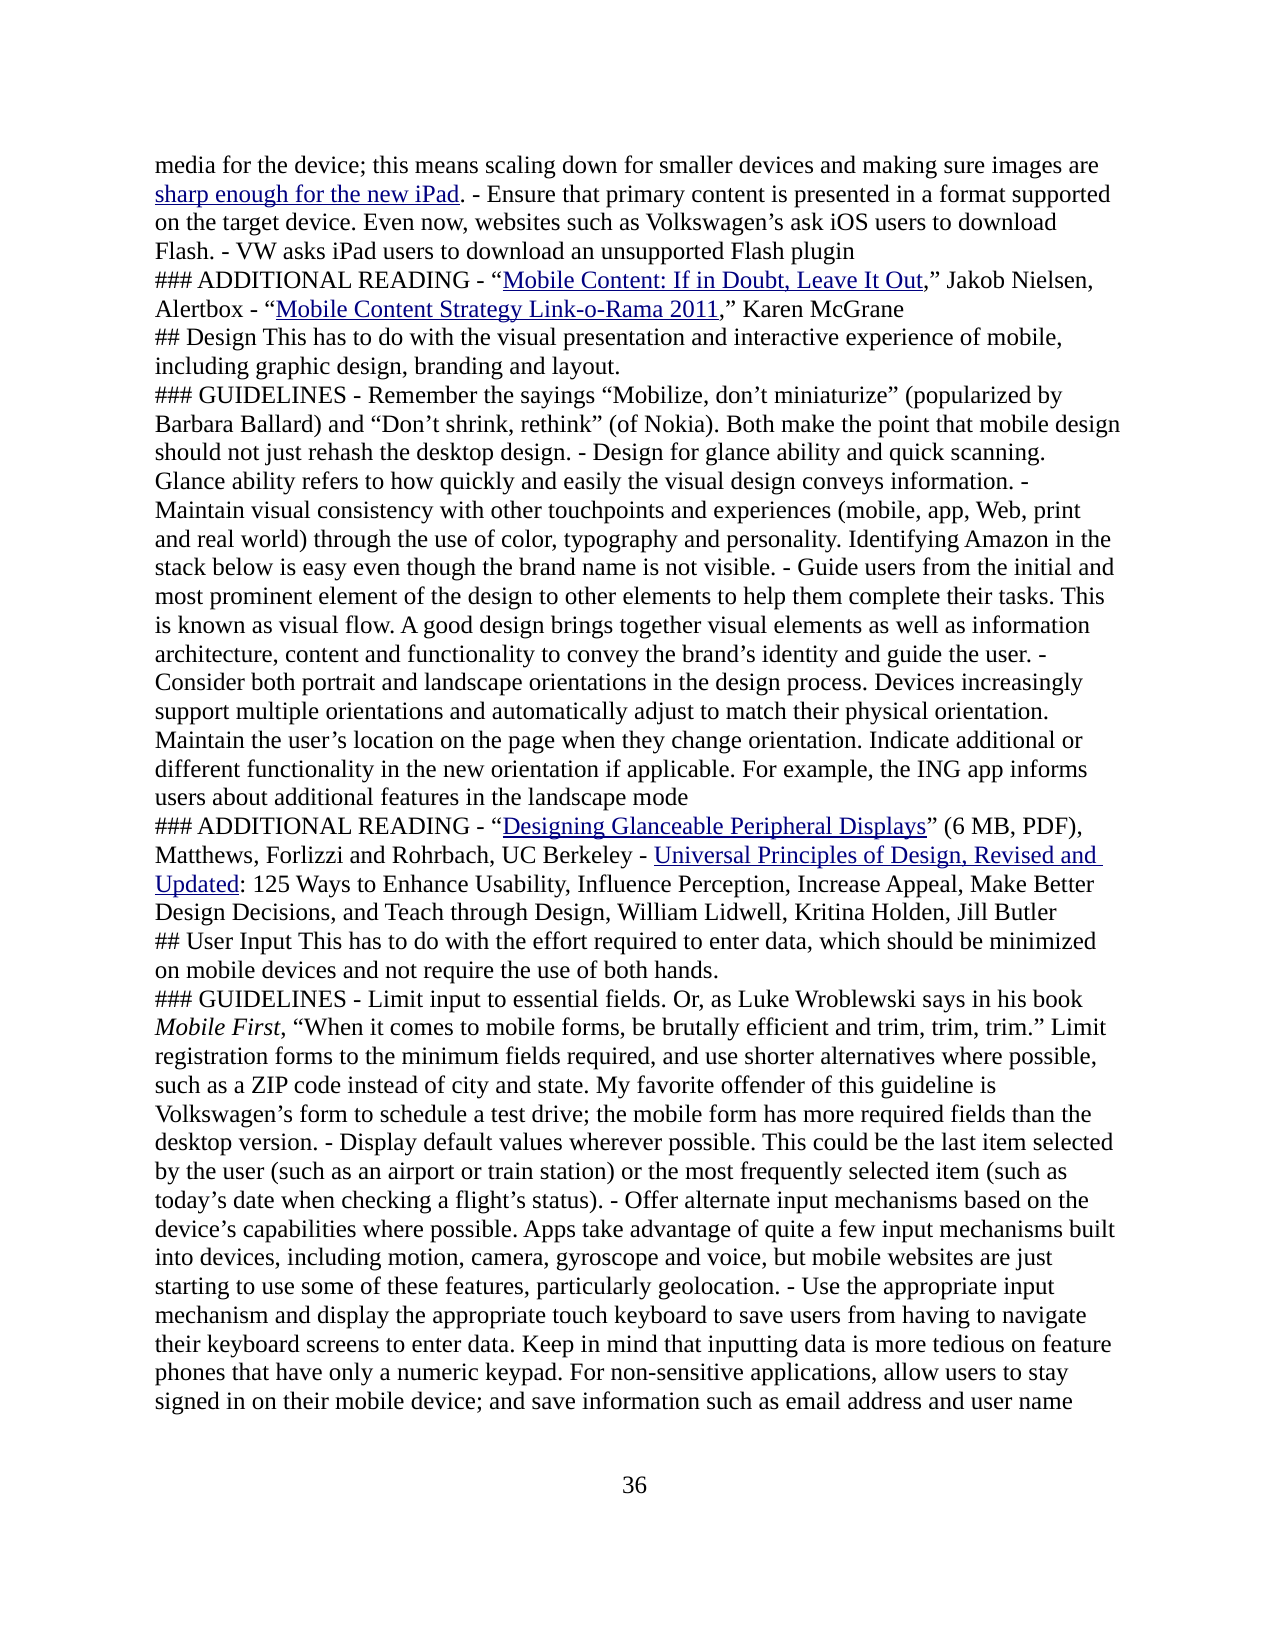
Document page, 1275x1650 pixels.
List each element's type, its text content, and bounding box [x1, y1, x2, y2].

table_cell ### GUIDELINES - Remember the sayings “Mobilize, don’t miniaturize” (popularized by Barbara Ballard) and “Don’t shrink, rethink” (of Nokia). Both make the point that mobile design should not just rehash the desktop design. - Design for glance ability and quick scanning. Glance ability refers to how quickly and easily the visual design conveys information. - Maintain visual consistency with other touchpoints and experiences (mobile, app, Web, print and real world) through the use of color, typography and personality. Identifying Amazon in the stack below is easy even though the brand name is not visible. - Guide users from the initial and most prominent element of the design to other elements to help them complete their tasks. This is known as visual flow. A good design brings together visual elements as well as information architecture, content and functionality to convey the brand’s identity and guide the user. - Consider both portrait and landscape orientations in the design process. Devices increasingly support multiple orientations and automatically adjust to match their physical orientation. Maintain the user’s location on the page when they change orientation. Indicate additional or different functionality in the new orientation if applicable. For example, the ING app informs users about additional features in the landscape mode [150, 380, 1125, 811]
table_cell media for the device; this means scaling down for smaller devices and making sure images are sharp enough for the new iPad. - Ensure that primary content is presented in a format supported on the target device. Even now, websites such as Volkswagen’s ask iOS users to download Flash. - VW asks iPad users to download an unsupported Flash plugin [150, 150, 1125, 265]
table_cell ## Design This has to do with the visual presentation and interactive experience of mobile, including graphic design, branding and layout. [150, 323, 1125, 380]
table_cell ### GUIDELINES - Limit input to essential fields. Or, as Luke Wroblewski says in his book Mobile First, “When it comes to mobile forms, be brutally efficient and trim, trim, trim.” Limit registration forms to the minimum fields required, and use shorter alternatives where possible, such as a ZIP code instead of city and state. My favorite offender of this guideline is Volkswagen’s form to schedule a test drive; the mobile form has more required fields than the desktop version. - Display default values wherever possible. This could be the last item selected by the user (such as an airport or train station) or the most frequently selected item (such as today’s date when checking a flight’s status). - Offer alternate input mechanisms based on the device’s capabilities where possible. Apps take advantage of quite a few input mechanisms built into devices, including motion, camera, gyroscope and voice, but mobile websites are just starting to use some of these features, particularly geolocation. - Use the appropriate input mechanism and display the appropriate touch keyboard to save users from having to navigate their keyboard screens to enter data. Keep in mind that inputting data is more tedious on feature phones that have only a numeric keypad. For non-sensitive applications, allow users to stay signed in on their mobile device; and save information such as email address and user name [150, 984, 1125, 1415]
table_cell ### ADDITIONAL READING - “Mobile Content: If in Doubt, Leave It Out,” Jakob Nielsen, Alertbox - “Mobile Content Strategy Link-o-Rama 2011,” Karen McGrane [150, 265, 1125, 322]
table_cell ### ADDITIONAL READING - “Designing Glanceable Peripheral Displays” (6 MB, PDF), Matthews, Forlizzi and Rohrbach, UC Berkeley - Universal Principles of Design, Revised and Updated: 125 Ways to Enhance Usability, Influence Perception, Increase Appeal, Make Better Design Decisions, and Teach through Design, William Lidwell, Kritina Holden, Jill Butler [150, 811, 1125, 926]
table_cell ## User Input This has to do with the effort required to enter data, which should be minimized on mobile devices and not require the use of both hands. [150, 926, 1125, 984]
